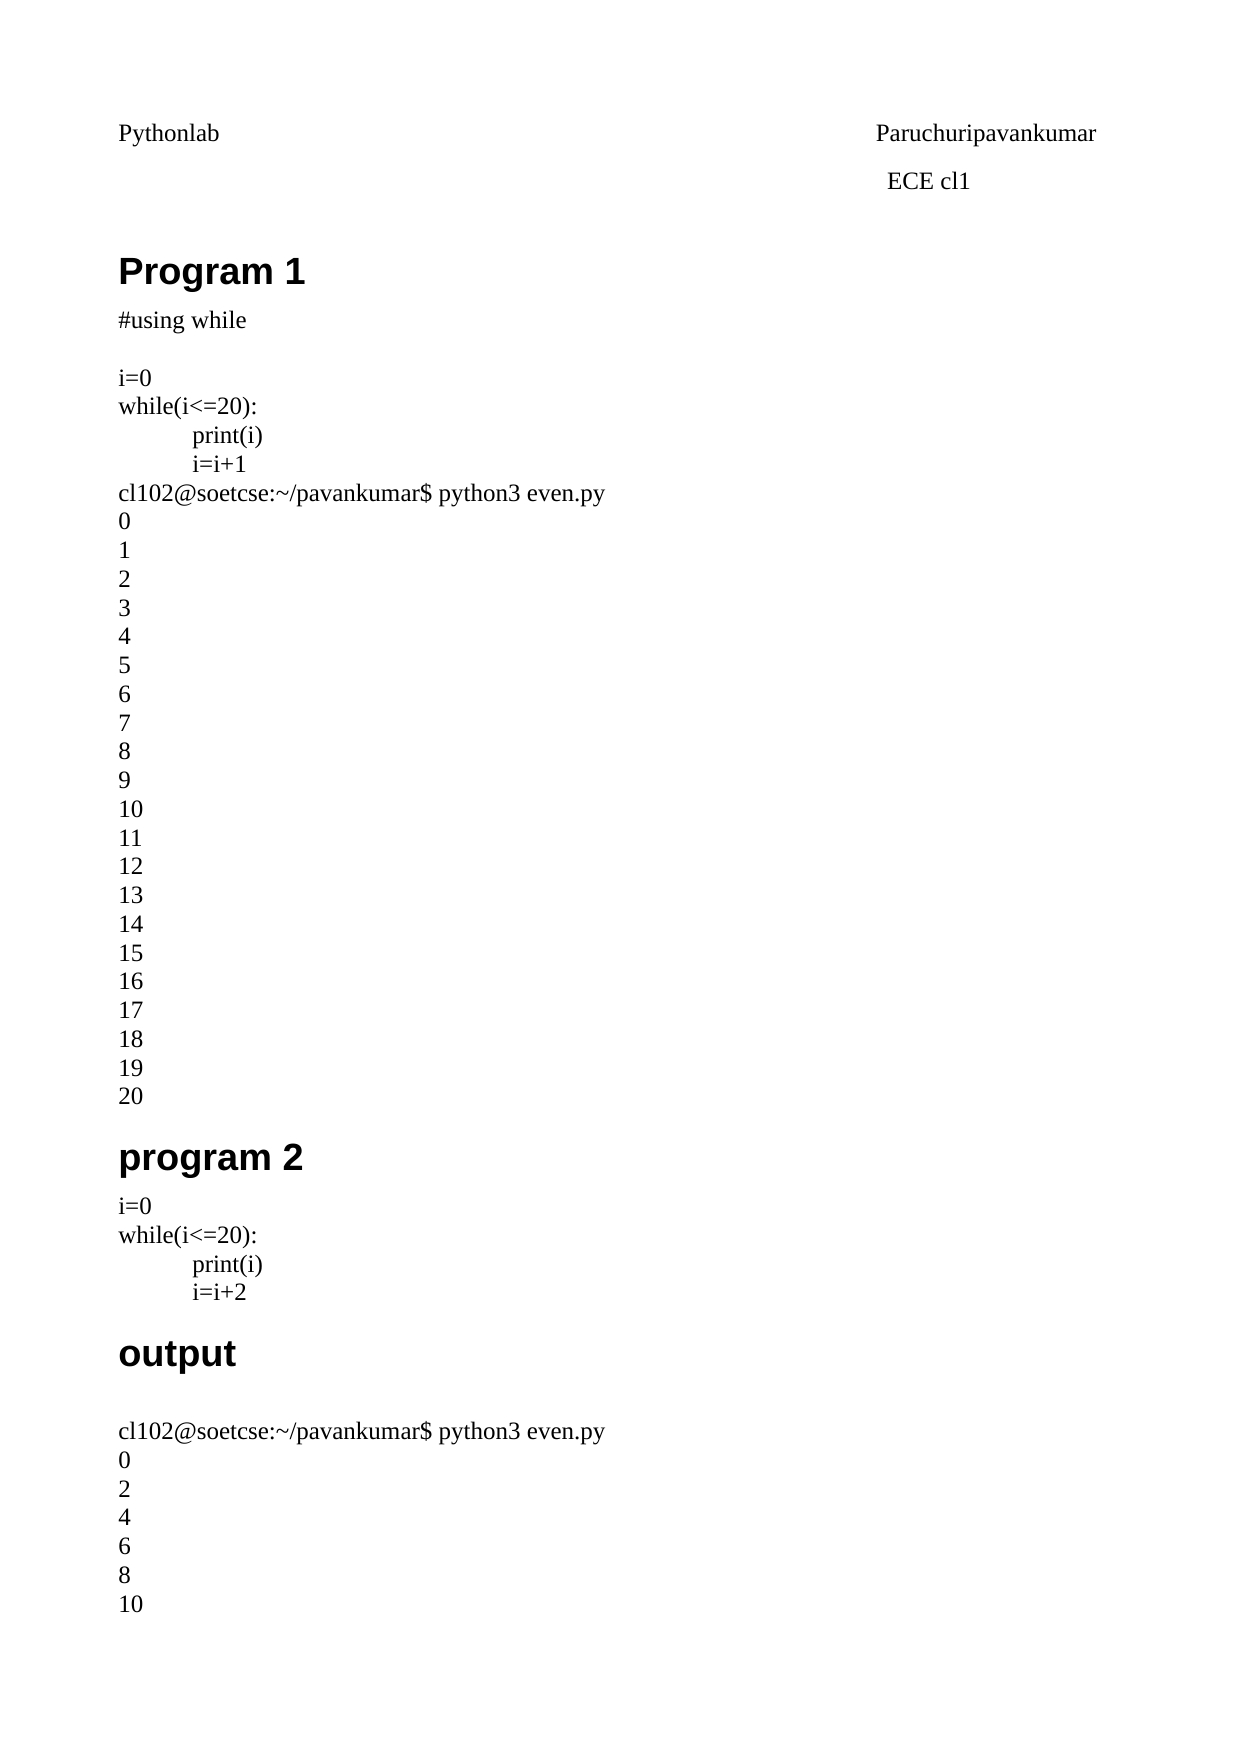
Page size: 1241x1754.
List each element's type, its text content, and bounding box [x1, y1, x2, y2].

text cl102@soetcse:~/pavankumar$ python3 even.py [118, 1416, 1122, 1445]
text 4 [118, 621, 1122, 650]
subtitle output [118, 1331, 1122, 1375]
text 0 [118, 1445, 1122, 1474]
text 9 [118, 765, 1122, 794]
subtitle program 2 [118, 1135, 1122, 1179]
subtitle Program 1 [118, 249, 1122, 293]
text 7 [118, 708, 1122, 736]
text i=0 [118, 363, 1122, 391]
text while(i<=20): [118, 1220, 1122, 1249]
text 1 [118, 535, 1122, 564]
text 2 [118, 564, 1122, 593]
text 16 [118, 966, 1122, 995]
text i=i+2 [118, 1277, 1122, 1306]
text cl102@soetcse:~/pavankumar$ python3 even.py [118, 478, 1122, 506]
text 6 [118, 1531, 1122, 1560]
text 10 [118, 794, 1122, 823]
text 2 [118, 1474, 1122, 1502]
text 8 [118, 736, 1122, 765]
text 12 [118, 851, 1122, 880]
text 8 [118, 1560, 1122, 1589]
text 19 [118, 1053, 1122, 1081]
text 5 [118, 650, 1122, 679]
text 20 [118, 1081, 1122, 1110]
text i=i+1 [118, 449, 1122, 478]
text i=0 [118, 1191, 1122, 1220]
text #using while [118, 305, 1122, 334]
text 17 [118, 995, 1122, 1024]
text 6 [118, 679, 1122, 708]
text while(i<=20): [118, 391, 1122, 420]
text 15 [118, 938, 1122, 966]
text 10 [118, 1589, 1122, 1617]
text print(i) [118, 420, 1122, 449]
text 0 [118, 506, 1122, 535]
text 3 [118, 593, 1122, 621]
text print(i) [118, 1249, 1122, 1277]
text 11 [118, 823, 1122, 851]
text 13 [118, 880, 1122, 909]
text 18 [118, 1024, 1122, 1053]
text 14 [118, 909, 1122, 938]
text 4 [118, 1502, 1122, 1531]
